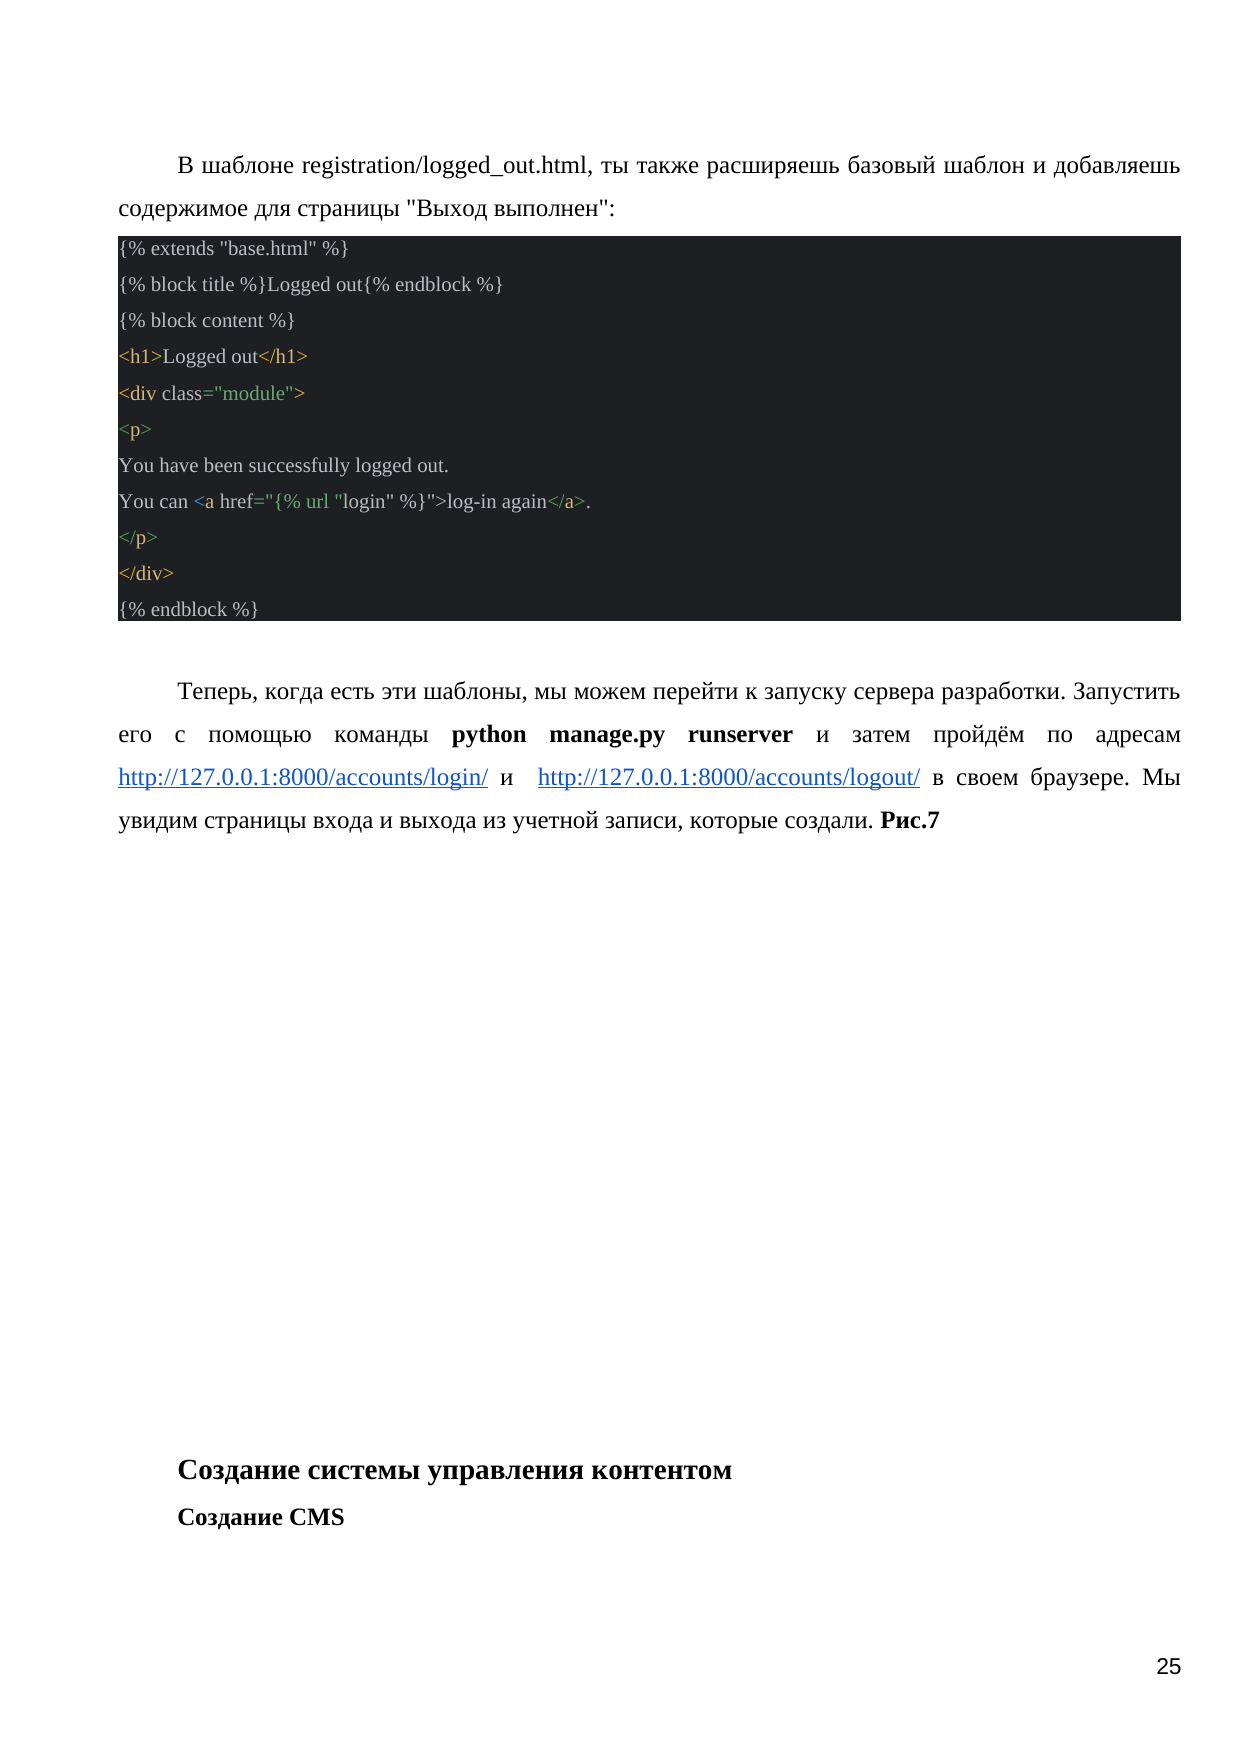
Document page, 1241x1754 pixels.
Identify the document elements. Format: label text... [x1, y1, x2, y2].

text <h1>Logged out</h1> [118, 344, 1181, 368]
text You can <a href="{% url "login" %}">log-in again</a>. [118, 488, 1181, 513]
text <div class="module"> [118, 380, 1181, 404]
text </p> [118, 524, 1181, 549]
text {% extends "base.html" %} [118, 236, 1181, 260]
text <p> [118, 416, 1181, 441]
text {% endblock %} [118, 597, 1181, 621]
text {% block title %}Logged out{% endblock %} [118, 272, 1181, 296]
text Теперь, когда есть эти шаблоны, мы можем перейти к запуску сервера разработки. Запустить его с помощью команды python manage.py runserver и затем пройдём по адресам http://127.0.0.1:8000/accounts/login/ и http://127.0.0.1:8000/accounts/logout/ в своем браузере. Мы увидим страницы входа и выхода из учетной записи, которые создали. Рис.7 [118, 676, 1181, 834]
text Создание системы управления контентом [118, 1452, 1181, 1486]
text {% block content %} [118, 308, 1181, 332]
text Создание CMS [118, 1502, 1181, 1531]
text В шаблоне registration/logged_out.html, ты также расширяешь базовый шаблон и добавляешь содержимое для страницы "Выход выполнен": [118, 150, 1181, 222]
text You have been successfully logged out. [118, 452, 1181, 477]
text </div> [118, 561, 1181, 585]
